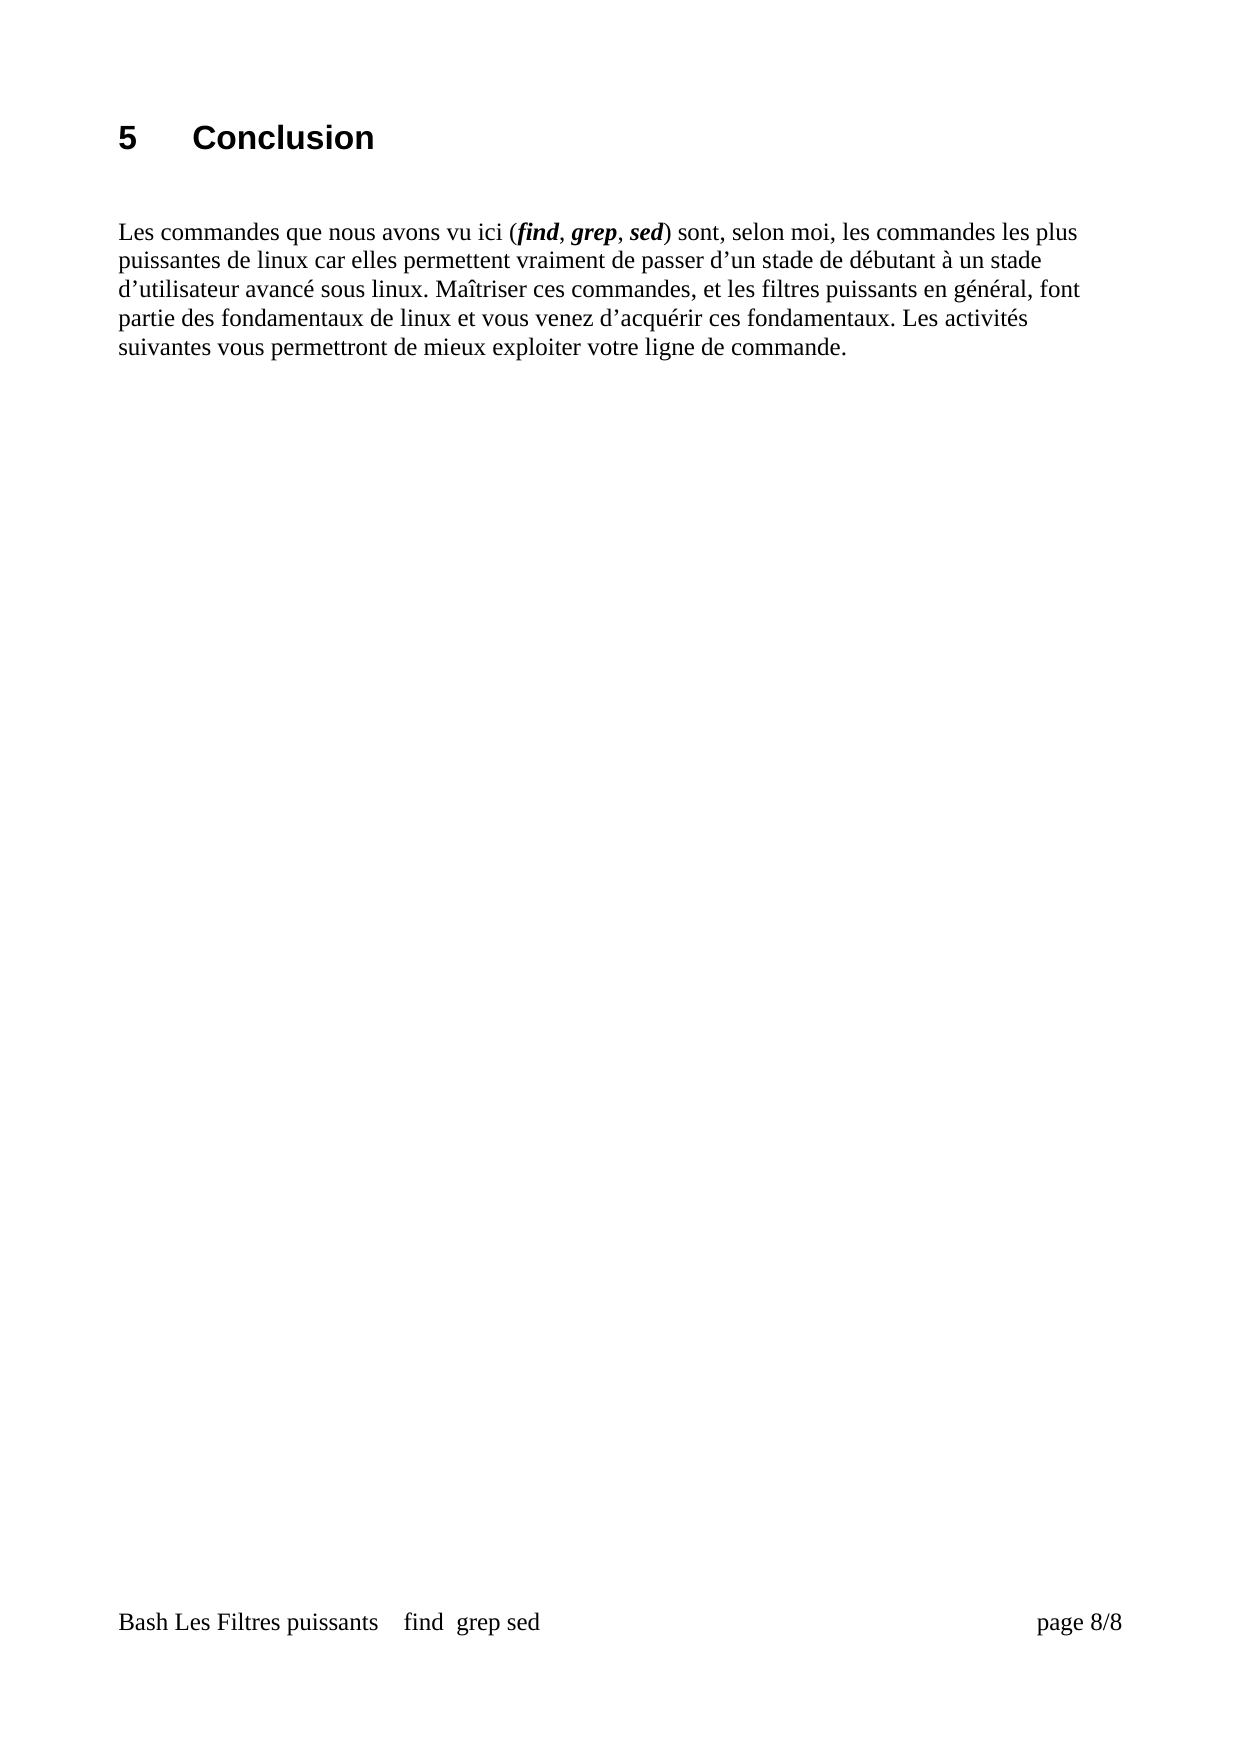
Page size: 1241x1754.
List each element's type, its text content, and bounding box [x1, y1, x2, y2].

subtitle Conclusion [118, 118, 1122, 157]
text Les commandes que nous avons vu ici (find, grep, sed) sont, selon moi, les commandes les plus puissantes de linux car elles permettent vraiment de passer d’un stade de débutant à un stade d’utilisateur avancé sous linux. Maîtriser ces commandes, et les filtres puissants en général, font partie des fondamentaux de linux et vous venez d’acquérir ces fondamentaux. Les activités suivantes vous permettront de mieux exploiter votre ligne de commande. [118, 217, 1122, 361]
